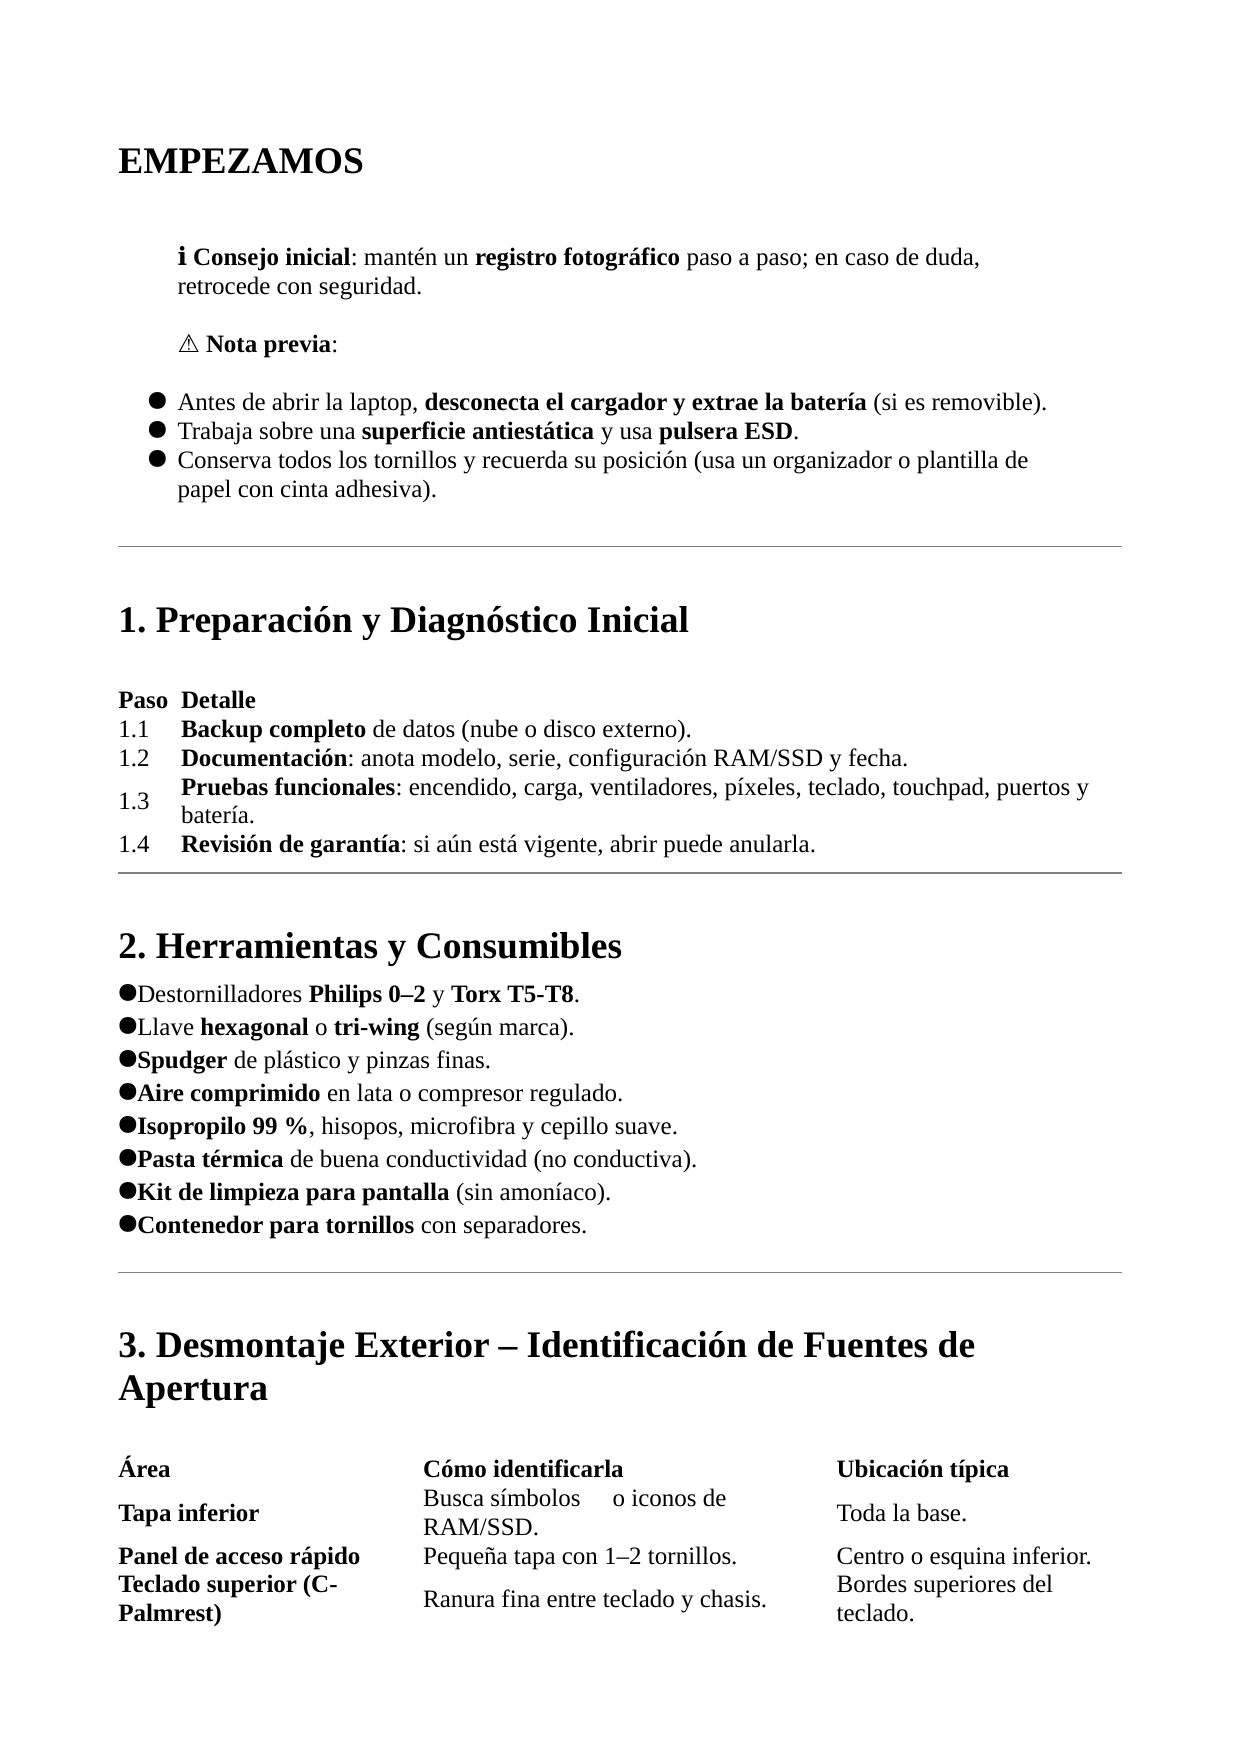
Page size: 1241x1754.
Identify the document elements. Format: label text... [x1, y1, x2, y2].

table_header Área [118, 1455, 423, 1483]
table_cell 1.1 [118, 714, 181, 743]
list Conserva todos los tornillos y recuerda su posición (usa un organizador o plantilla de papel con cinta adhesiva). [177, 445, 1063, 502]
table_cell Toda la base. [836, 1483, 1122, 1541]
list Kit de limpieza para pantalla (sin amoníaco). [118, 1177, 1122, 1206]
table_header Ubicación típica [836, 1455, 1122, 1483]
table_cell Backup completo de datos (nube o disco externo). [181, 714, 1122, 743]
list Destornilladores Philips 0–2 y Torx T5-T8. [118, 979, 1122, 1008]
table_cell 1.2 [118, 743, 181, 772]
table_cell Teclado superior (C-Palmrest) [118, 1570, 423, 1627]
table_cell 1.4 [118, 829, 181, 858]
table_cell Ranura fina entre teclado y chasis. [423, 1570, 836, 1627]
list Llave hexagonal o tri-wing (según marca). [118, 1012, 1122, 1041]
table_cell 1.3 [118, 772, 181, 829]
list Aire comprimido en lata o compresor regulado. [118, 1078, 1122, 1107]
list Antes de abrir la laptop, desconecta el cargador y extrae la batería (si es removible). [177, 387, 1063, 416]
table_cell Pequeña tapa con 1–2 tornillos. [423, 1541, 836, 1569]
list Spudger de plástico y pinzas finas. [118, 1045, 1122, 1074]
subtitle 2. Herramientas y Consumibles [118, 923, 1122, 966]
table_header Detalle [181, 686, 1122, 714]
list Trabaja sobre una superficie antiestática y usa pulsera ESD. [177, 416, 1063, 445]
list Pasta térmica de buena conductividad (no conductiva). [118, 1144, 1122, 1173]
table_header Paso [118, 686, 181, 714]
subtitle EMPEZAMOS [118, 139, 1122, 182]
table_header Cómo identificarla [423, 1455, 836, 1483]
text ⚠️ Nota previa: [177, 329, 1063, 358]
table_cell Documentación: anota modelo, serie, configuración RAM/SSD y fecha. [181, 743, 1122, 772]
subtitle 3. Desmontaje Exterior – Identificación de Fuentes de Apertura [118, 1323, 1122, 1409]
subtitle 1. Preparación y Diagnóstico Inicial [118, 597, 1122, 640]
list Contenedor para tornillos con separadores. [118, 1210, 1122, 1239]
table_cell Pruebas funcionales: encendido, carga, ventiladores, píxeles, teclado, touchpad, puertos y batería. [181, 772, 1122, 829]
table_cell Revisión de garantía: si aún está vigente, abrir puede anularla. [181, 829, 1122, 858]
table_cell Busca símbolos 🔧 o iconos de RAM/SSD. [423, 1483, 836, 1541]
table_cell Centro o esquina inferior. [836, 1541, 1122, 1569]
table_cell Tapa inferior [118, 1483, 423, 1541]
table_cell Bordes superiores del teclado. [836, 1570, 1122, 1627]
list Isopropilo 99 %, hisopos, microfibra y cepillo suave. [118, 1111, 1122, 1140]
text ℹ️ Consejo inicial: mantén un registro fotográfico paso a paso; en caso de duda, retrocede con seguridad. [177, 242, 1063, 300]
table_cell Panel de acceso rápido [118, 1541, 423, 1569]
